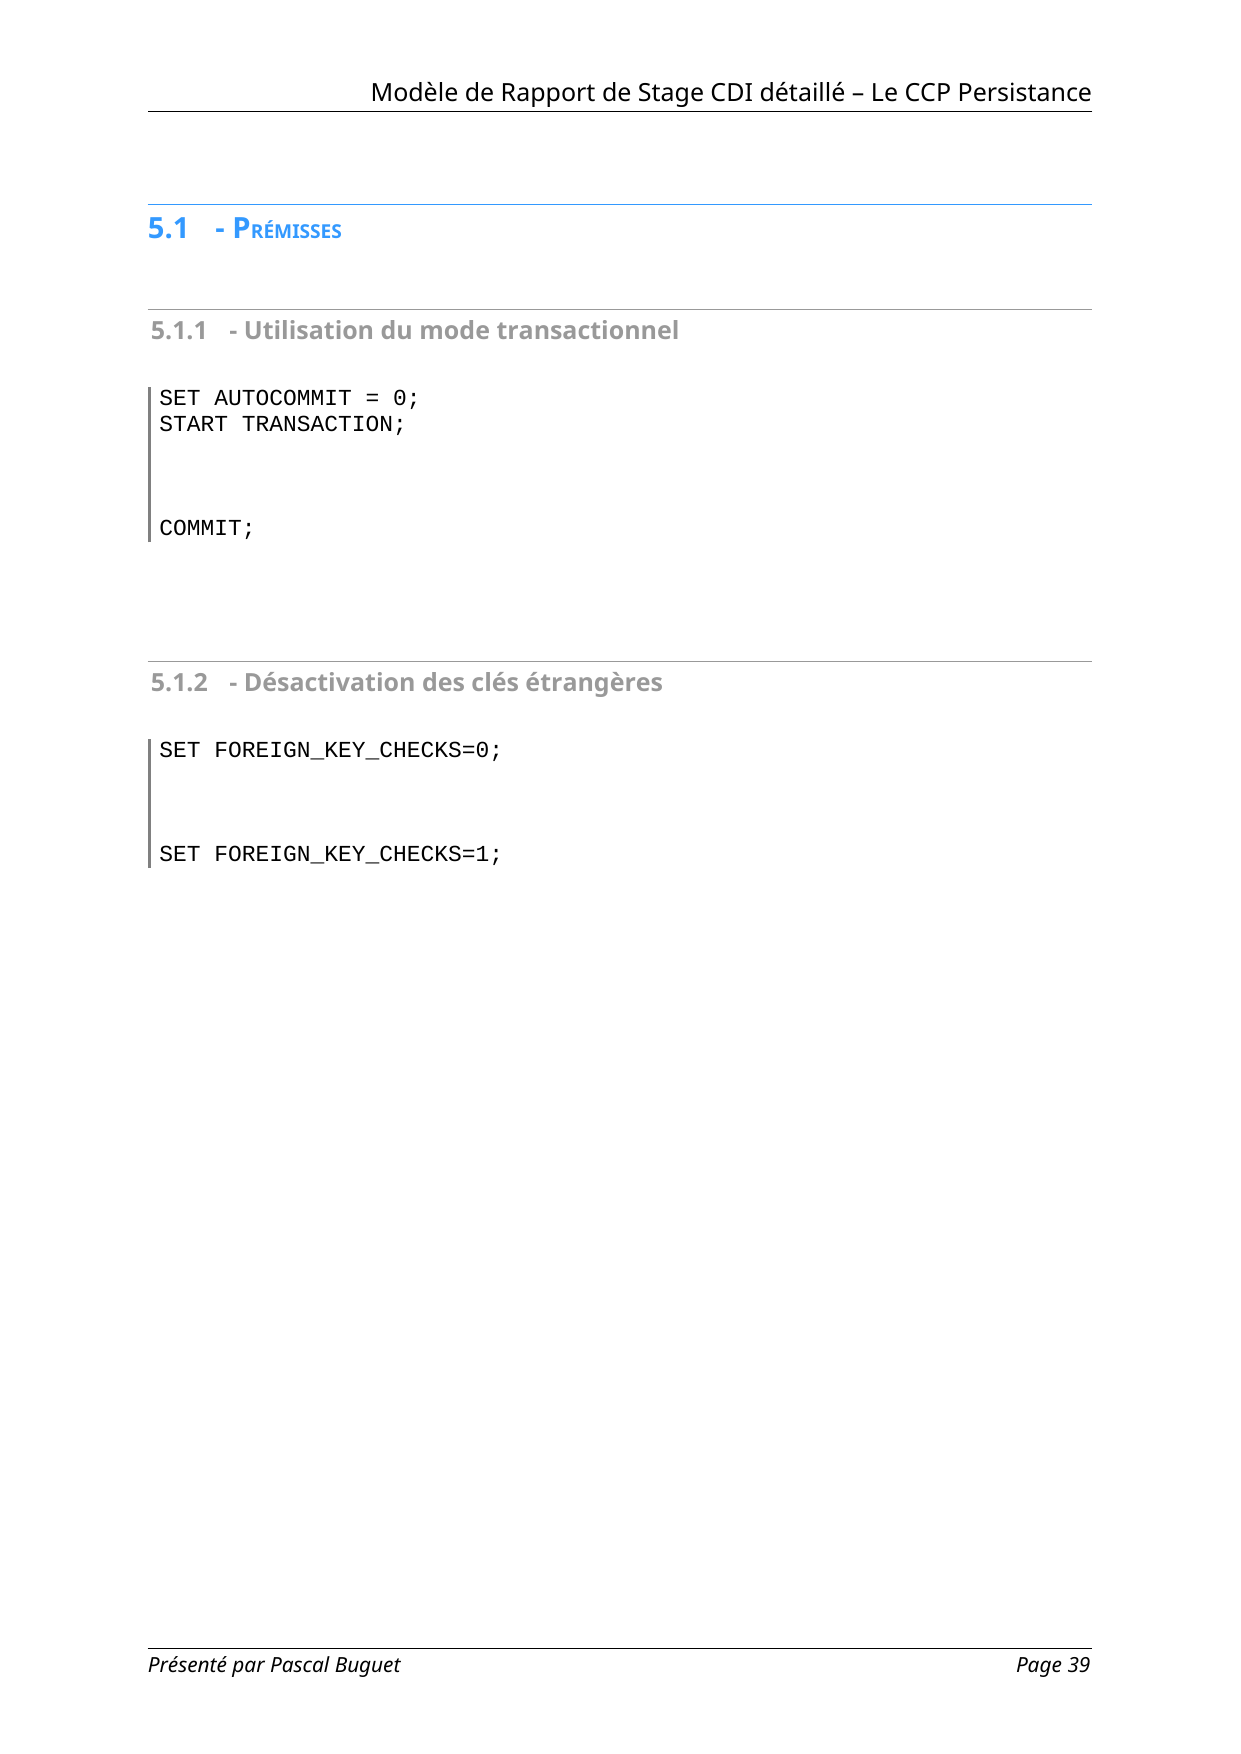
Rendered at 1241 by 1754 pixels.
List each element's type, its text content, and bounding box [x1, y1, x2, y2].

text SET FOREIGN_KEY_CHECKS=0; [151, 739, 1092, 764]
subtitle - Prémisses [148, 205, 1092, 247]
text START TRANSACTION; [151, 413, 1092, 439]
text SET FOREIGN_KEY_CHECKS=1; [151, 842, 1092, 868]
subtitle - Utilisation du mode transactionnel [148, 310, 1092, 349]
text SET AUTOCOMMIT = 0; [151, 387, 1092, 413]
subtitle - Désactivation des clés étrangères [148, 662, 1092, 701]
text COMMIT; [151, 516, 1092, 542]
